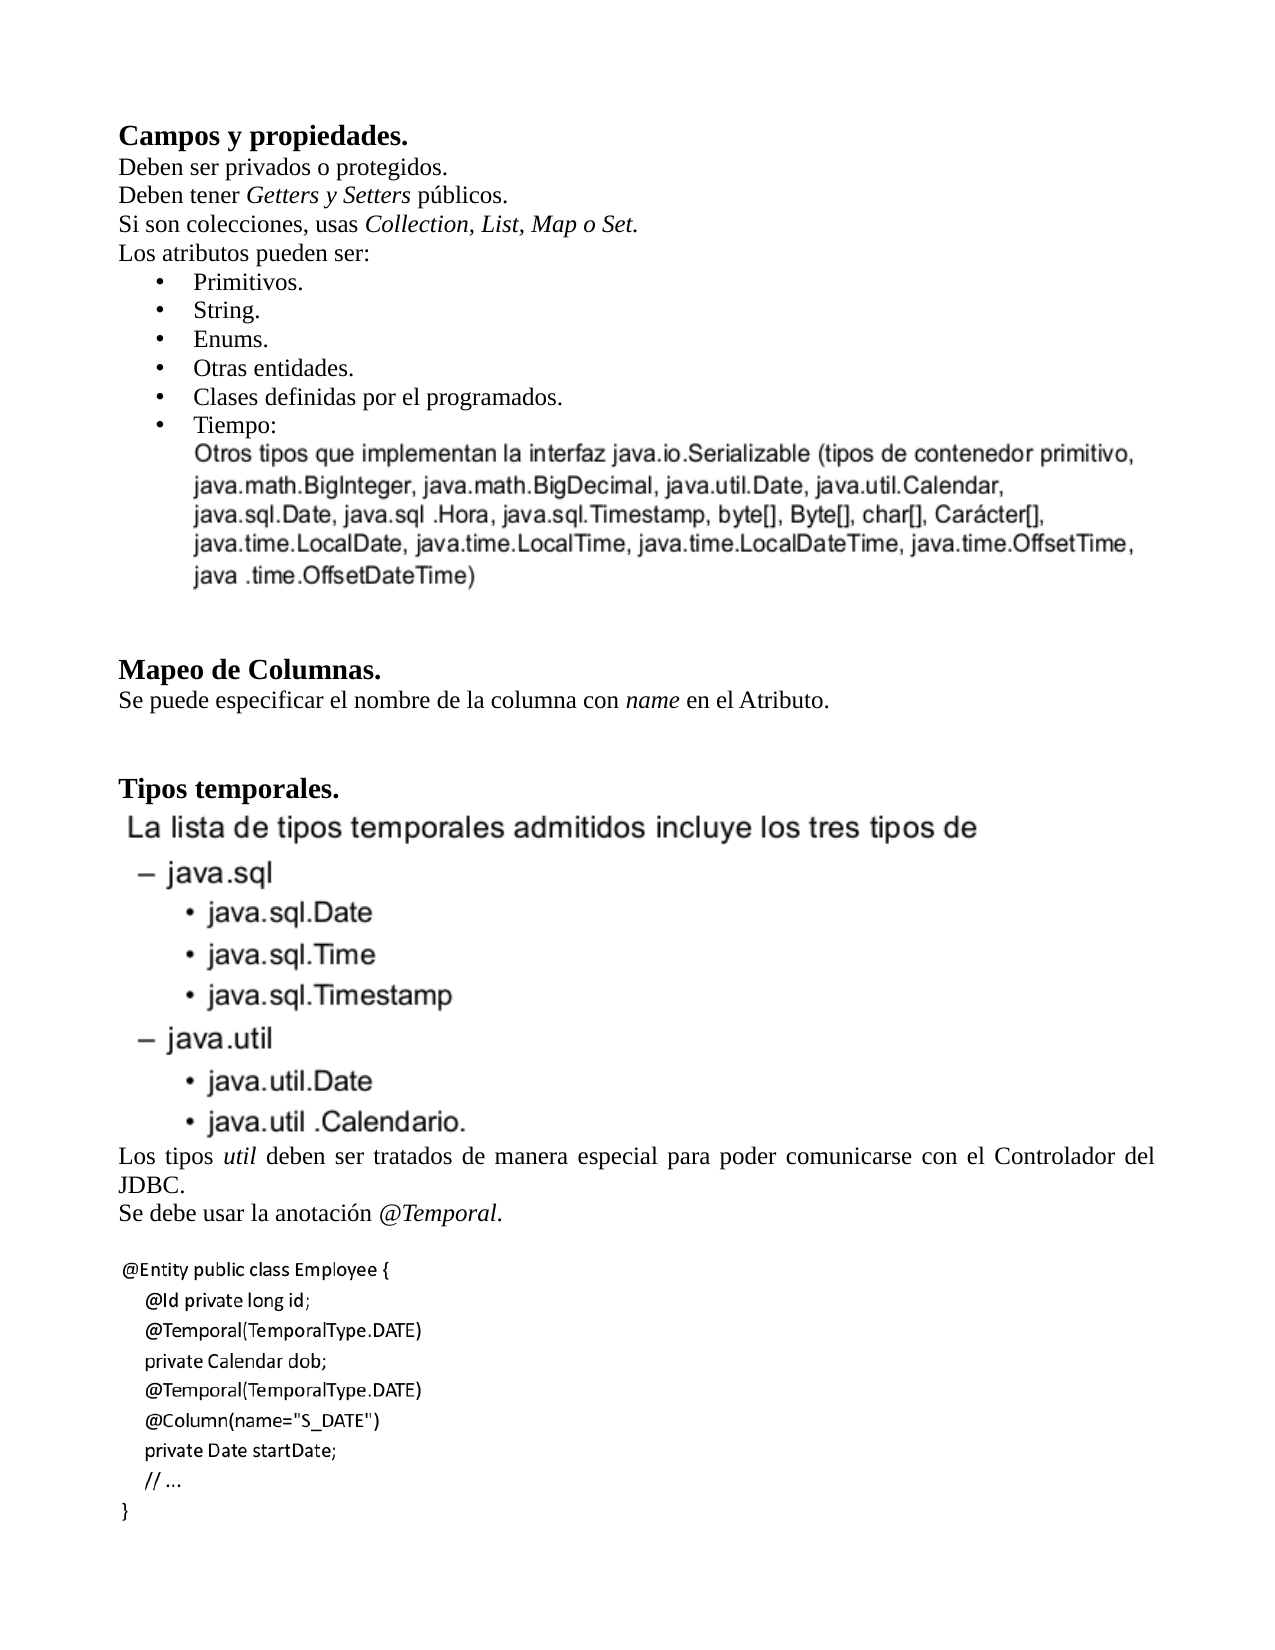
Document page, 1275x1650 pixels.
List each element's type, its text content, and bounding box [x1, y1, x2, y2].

text Deben tener Getters y Setters públicos. [118, 180, 1157, 209]
picture [118, 1256, 425, 1529]
text Se debe usar la anotación @Temporal. [118, 1198, 1157, 1227]
text Se puede especificar el nombre de la columna con name en el Atributo. [118, 685, 1157, 714]
picture [118, 805, 989, 1141]
text Campos y propiedades. [118, 118, 1157, 152]
text Tipos temporales. [118, 772, 1157, 805]
text Si son colecciones, usas Collection, List, Map o Set. [118, 209, 1157, 238]
picture [193, 439, 1144, 590]
text Los atributos pueden ser: [118, 238, 1157, 267]
list Tiempo: [156, 410, 1157, 439]
list Clases definidas por el programados. [156, 382, 1157, 410]
text Deben ser privados o protegidos. [118, 152, 1157, 180]
list Primitivos. [156, 267, 1157, 295]
list Otras entidades. [156, 353, 1157, 382]
text Mapeo de Columnas. [118, 652, 1157, 685]
list Enums. [156, 324, 1157, 353]
list String. [156, 295, 1157, 324]
text Los tipos util deben ser tratados de manera especial para poder comunicarse con el Controlador del JDBC. [118, 1141, 1157, 1198]
